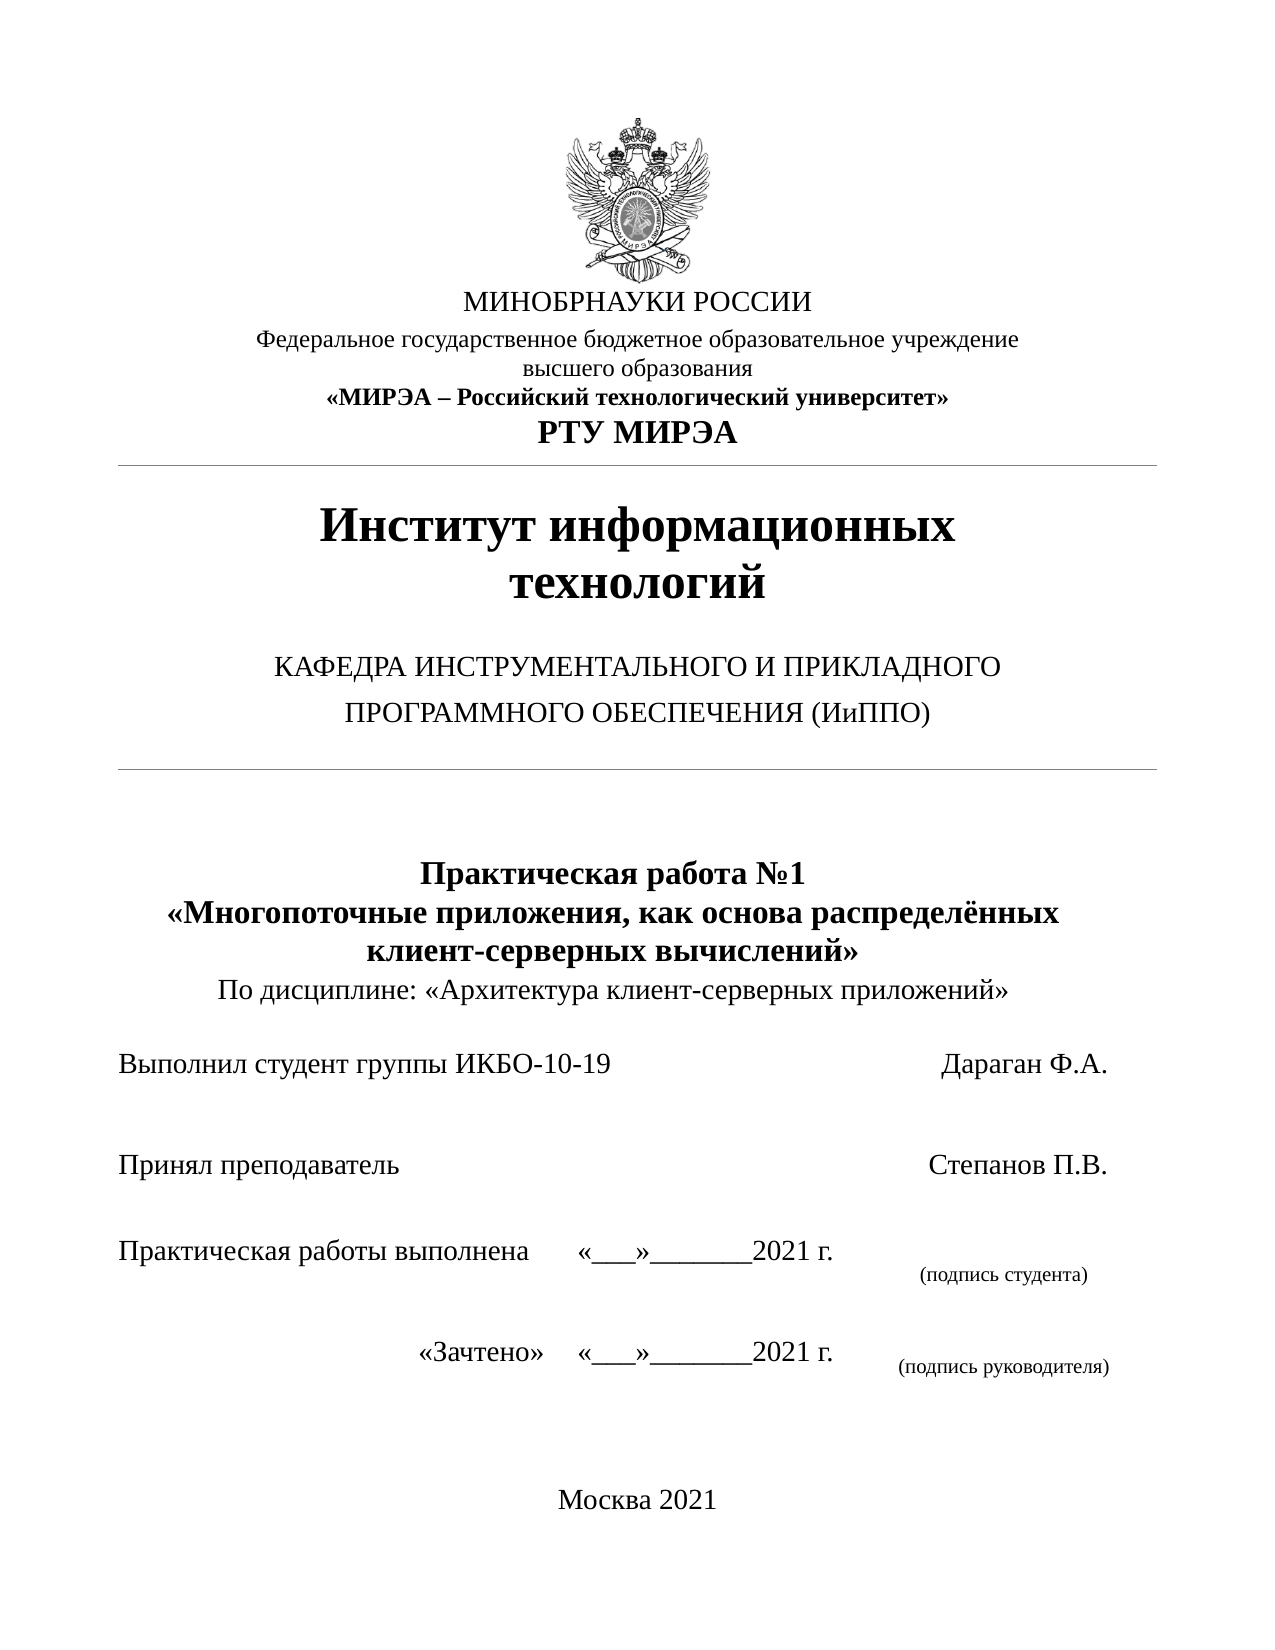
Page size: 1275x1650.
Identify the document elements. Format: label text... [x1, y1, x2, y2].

text высшего образования [118, 353, 1157, 382]
table_cell «___»_______2021 г. [555, 1214, 855, 1286]
text РТУ МИРЭА [118, 412, 1157, 450]
text ПРОГРАММНОГО ОБЕСПЕЧЕНИЯ (ИиППО) [118, 696, 1157, 729]
table_cell [761, 1181, 1119, 1214]
table_cell [1119, 1114, 1152, 1181]
table_cell [1119, 1080, 1152, 1114]
table_cell [107, 1286, 555, 1320]
table_cell Дараган Ф.А. [761, 1013, 1119, 1080]
table_cell (подпись студента) [855, 1214, 1152, 1286]
table_cell [1119, 973, 1152, 1013]
table_header Практическая работа №1 «Многопоточные приложения, как основа распределённых клиент-серверных вычислений» [107, 854, 1119, 972]
text технологий [118, 552, 1157, 610]
text МИНОБРНАУКИ РОССИИ [118, 124, 1157, 317]
text Институт информационных [118, 495, 1157, 552]
table_cell Выполнил студент группы ИКБО-10-19 [107, 1013, 761, 1080]
picture [564, 118, 711, 284]
text Федеральное государственное бюджетное образовательное учреждение [118, 324, 1157, 352]
table_cell (подпись руководителя) [855, 1320, 1152, 1382]
table_cell [855, 1286, 1152, 1320]
table_header [1119, 854, 1152, 972]
table_cell «Зачтено» [107, 1320, 555, 1382]
table_cell [107, 1181, 761, 1214]
table_cell Принял преподаватель [107, 1114, 761, 1181]
table_cell [761, 1080, 1119, 1114]
table_cell [1119, 1013, 1152, 1080]
table_cell [855, 1382, 1152, 1415]
table_cell По дисциплине: «Архитектура клиент-серверных приложений» [107, 973, 1119, 1013]
table_cell [107, 1080, 761, 1114]
table_cell Степанов П.В. [761, 1114, 1119, 1181]
table_cell [107, 1382, 555, 1415]
table_cell [1119, 1181, 1152, 1214]
text «МИРЭА – Российский технологический университет» [118, 382, 1157, 411]
table_cell Практическая работы выполнена [107, 1214, 555, 1286]
text КАФЕДРА ИНСТРУМЕНТАЛЬНОГО И ПРИКЛАДНОГО [118, 649, 1157, 683]
table_cell [555, 1286, 855, 1320]
table_cell [555, 1382, 855, 1415]
text Москва 2021 [118, 1482, 1157, 1516]
table_cell «___»_______2021 г. [555, 1320, 855, 1382]
